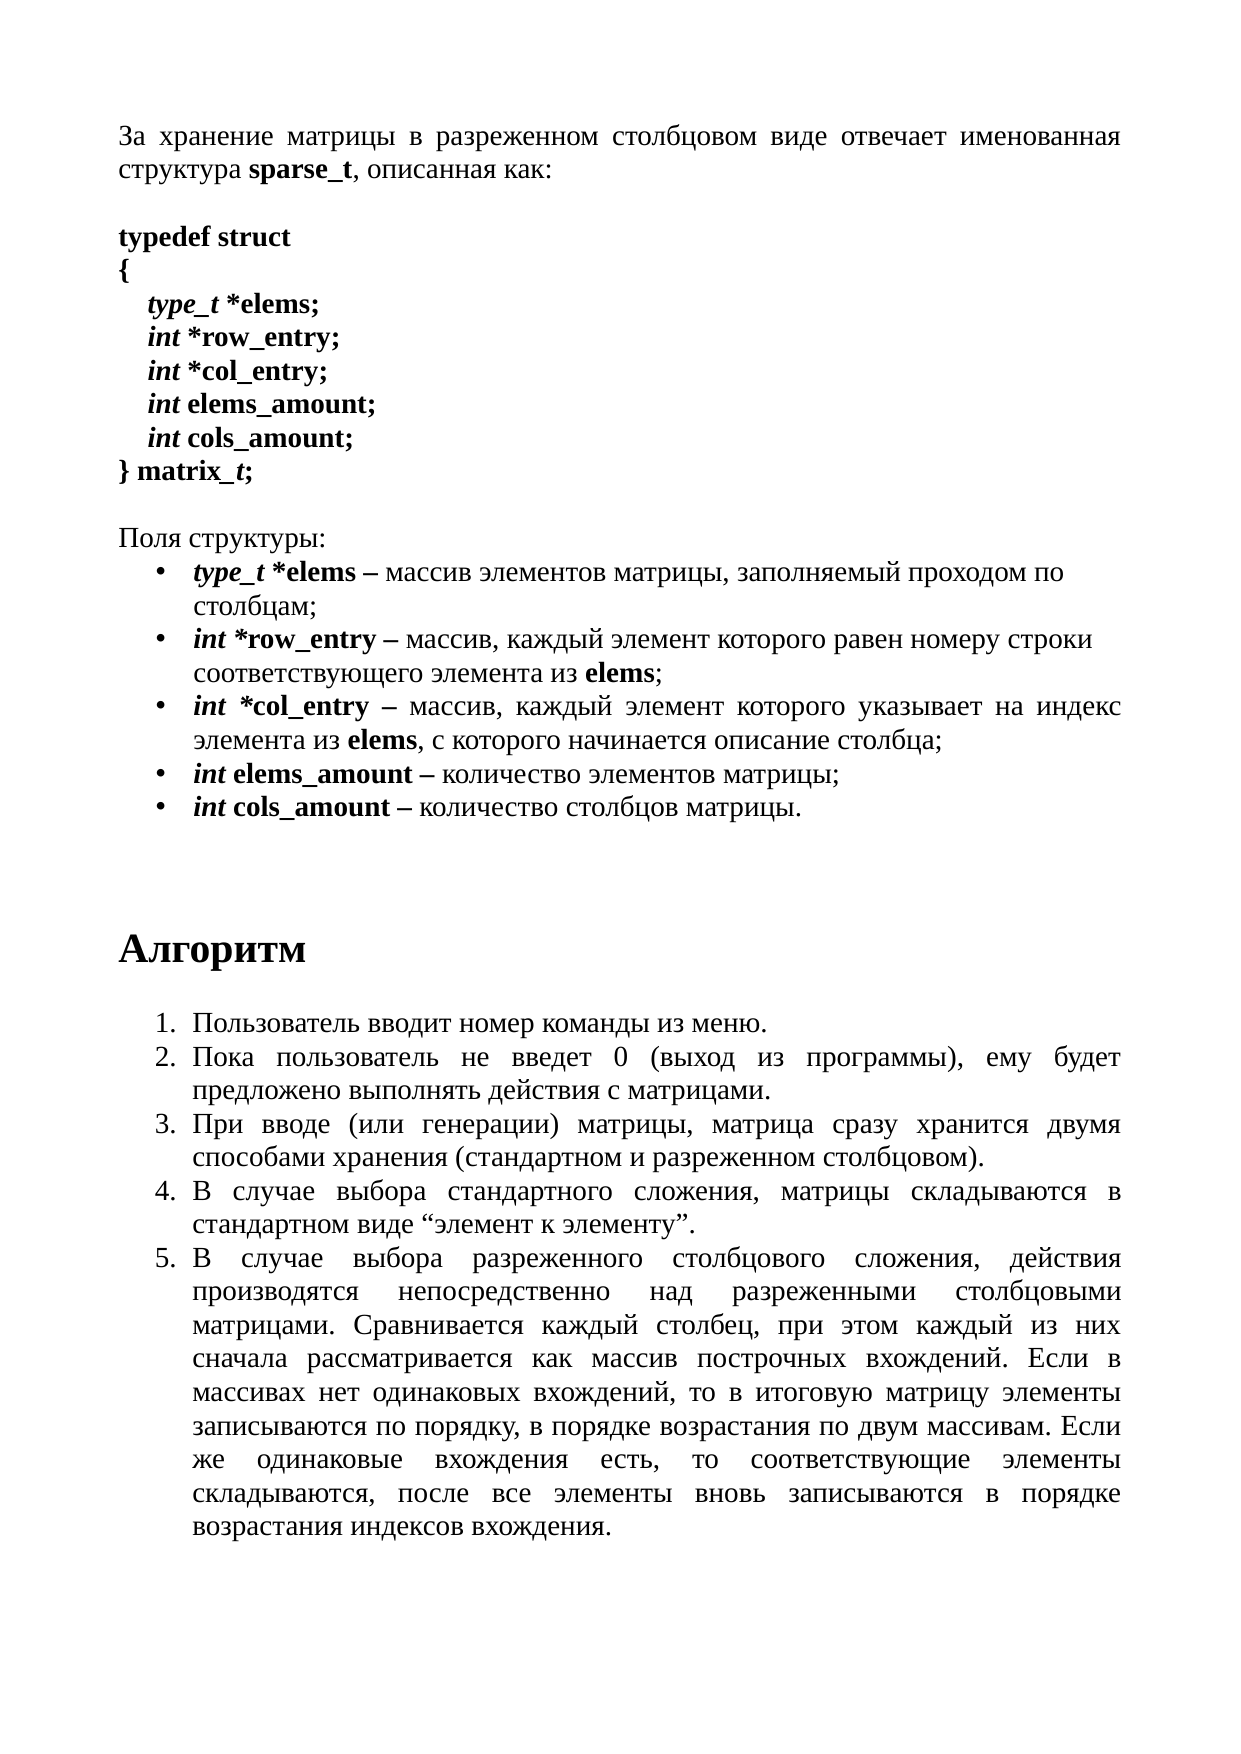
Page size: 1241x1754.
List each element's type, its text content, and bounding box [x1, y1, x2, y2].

text За хранение матрицы в разреженном столбцовом виде отвечает именованная структура sparse_t, описанная как: [118, 118, 1122, 185]
list int cols_amount – количество столбцов матрицы. [156, 789, 1122, 823]
text typedef struct [118, 219, 1122, 252]
list type_t *elems – массив элементов матрицы, заполняемый проходом по столбцам; [156, 554, 1122, 621]
text int elems_amount; [118, 386, 1122, 420]
list В случае выбора стандартного сложения, матрицы складываются в стандартном виде “элемент к элементу”. [154, 1173, 1122, 1240]
text Поля структуры: [118, 521, 1122, 554]
list int elems_amount – количество элементов матрицы; [156, 756, 1122, 789]
list Пользователь вводит номер команды из меню. [154, 1005, 1122, 1039]
list При вводе (или генерации) матрицы, матрица сразу хранится двумя способами хранения (стандартном и разреженном столбцовом). [154, 1106, 1122, 1173]
list Пока пользователь не введет 0 (выход из программы), ему будет предложено выполнять действия с матрицами. [154, 1039, 1122, 1106]
list int *row_entry – массив, каждый элемент которого равен номеру строки соответствующего элемента из elems; [156, 621, 1122, 688]
text } matrix_t; [118, 453, 1122, 487]
text int *row_entry; [118, 319, 1122, 353]
text { [118, 252, 1122, 286]
text type_t *elems; [118, 286, 1122, 319]
text int *col_entry; [118, 353, 1122, 386]
list int *col_entry – массив, каждый элемент которого указывает на индекс элемента из elems, с которого начинается описание столбца; [156, 688, 1122, 756]
list В случае выбора разреженного столбцового сложения, действия производятся непосредственно над разреженными столбцовыми матрицами. Сравнивается каждый столбец, при этом каждый из них сначала рассматривается как массив построчных вхождений. Если в массивах нет одинаковых вхождений, то в итоговую матрицу элементы записываются по порядку, в порядке возрастания по двум массивам. Если же одинаковые вхождения есть, то соответствующие элементы складываются, после все элементы вновь записываются в порядке возрастания индексов вхождения. [154, 1240, 1122, 1542]
text Алгоритм [118, 924, 1122, 972]
text int cols_amount; [118, 420, 1122, 453]
